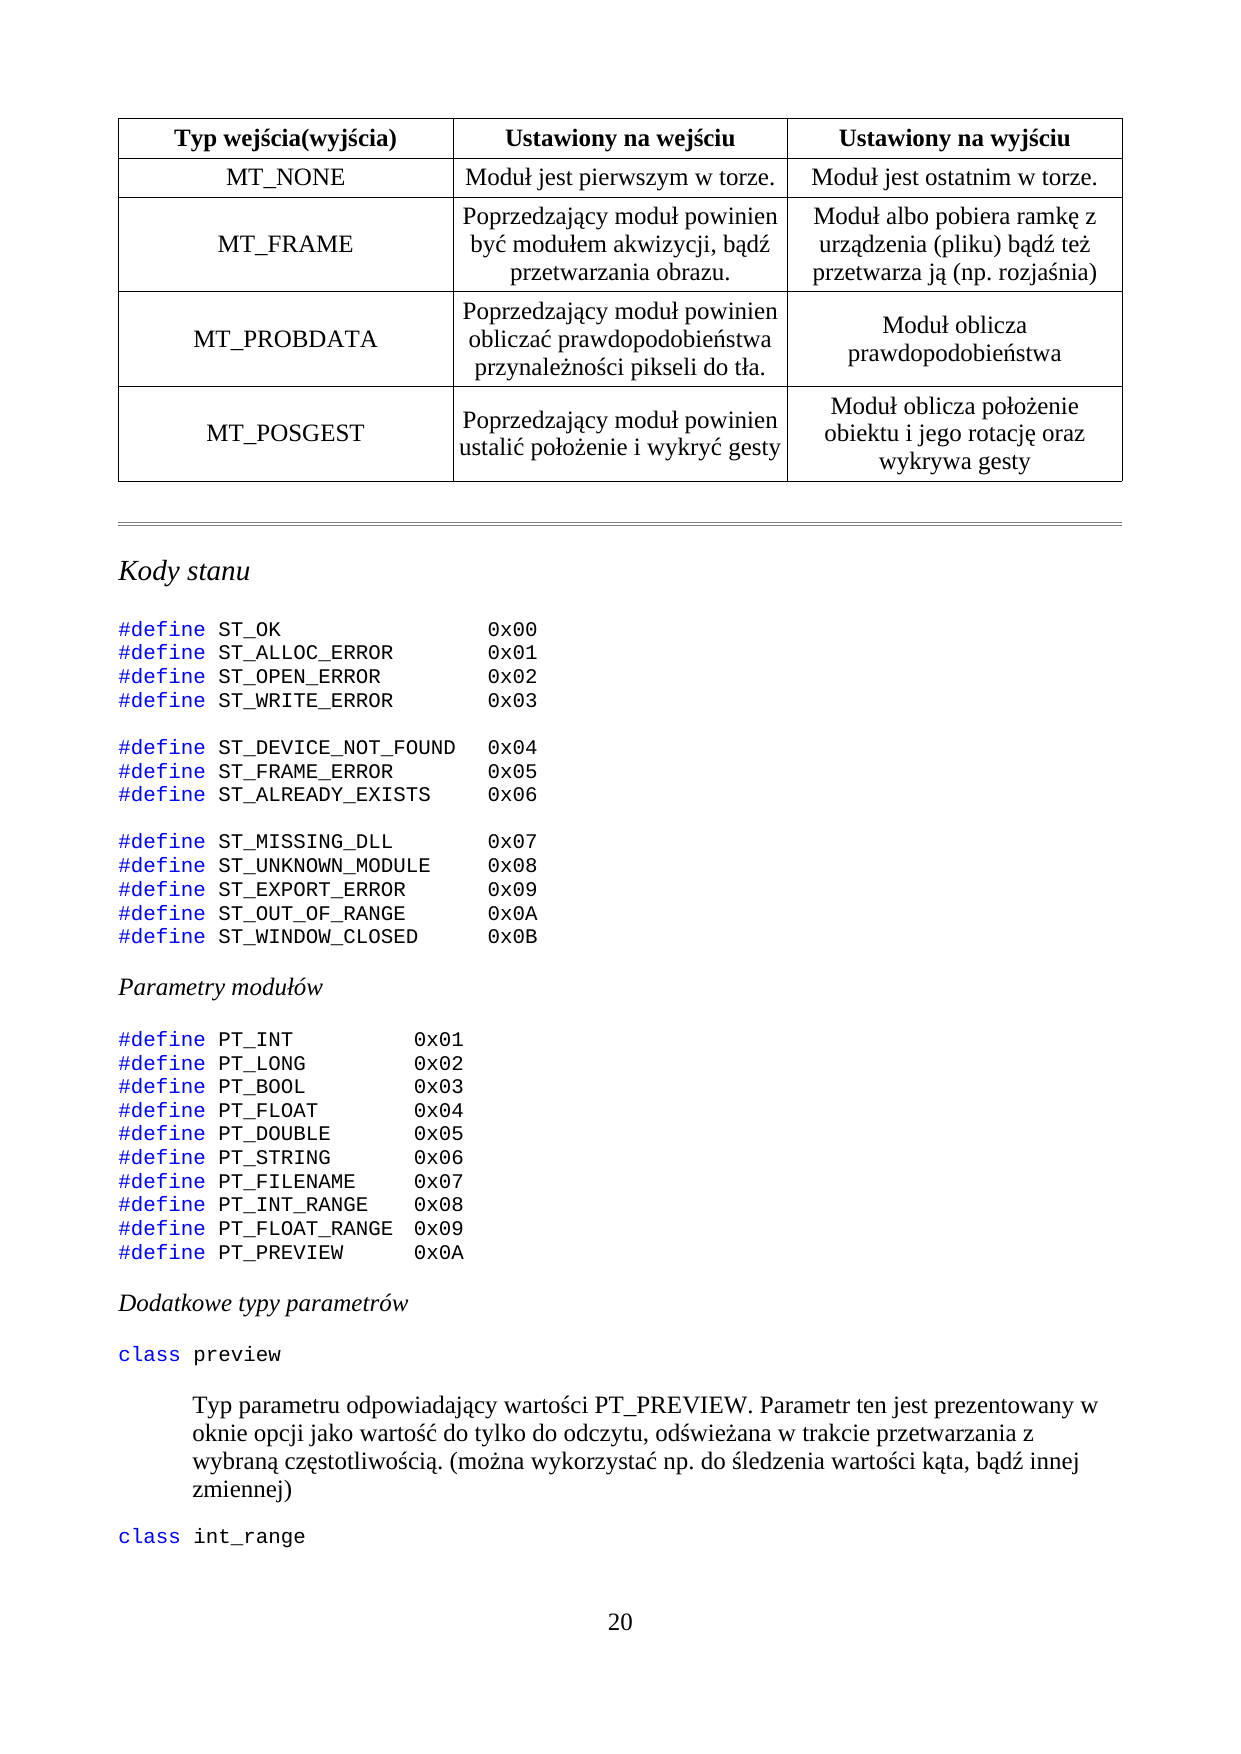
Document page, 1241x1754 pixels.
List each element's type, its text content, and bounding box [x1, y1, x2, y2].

text #define ST_UNKNOWN_MODULE 0x08 [118, 855, 1122, 879]
table_header Ustawiony na wejściu [454, 119, 787, 157]
text #define PT_FILENAME 0x07 [118, 1171, 1122, 1194]
table_cell Moduł oblicza położenie obiektu i jego rotację oraz wykrywa gesty [788, 387, 1122, 481]
text #define PT_DOUBLE 0x05 [118, 1123, 1122, 1147]
text #define ST_OUT_OF_RANGE 0x0A [118, 902, 1122, 926]
text #define ST_OK 0x00 [118, 619, 1122, 642]
table_cell Moduł jest pierwszym w torze. [454, 159, 787, 197]
table_header Ustawiony na wyjściu [788, 119, 1122, 157]
text #define ST_ALREADY_EXISTS 0x06 [118, 784, 1122, 808]
table_cell MT_FRAME [119, 198, 453, 291]
table_cell Poprzedzający moduł powinien być modułem akwizycji, bądź przetwarzania obrazu. [454, 198, 787, 291]
text #define ST_DEVICE_NOT_FOUND 0x04 [118, 737, 1122, 761]
text #define ST_FRAME_ERROR 0x05 [118, 761, 1122, 784]
text class int_range [118, 1526, 1122, 1550]
table_cell MT_POSGEST [119, 387, 453, 481]
text #define ST_OPEN_ERROR 0x02 [118, 666, 1122, 690]
table_cell Poprzedzający moduł powinien ustalić położenie i wykryć gesty [454, 387, 787, 481]
text #define PT_STRING 0x06 [118, 1147, 1122, 1171]
text Kody stanu [118, 554, 1122, 586]
text #define PT_INT_RANGE 0x08 [118, 1194, 1122, 1218]
text class preview [118, 1344, 1122, 1368]
text #define PT_FLOAT 0x04 [118, 1100, 1122, 1123]
text #define PT_FLOAT_RANGE 0x09 [118, 1218, 1122, 1242]
text Typ parametru odpowiadający wartości PT_PREVIEW. Parametr ten jest prezentowany w oknie opcji jako wartość do tylko do odczytu, odświeżana w trakcie przetwarzania z wybraną częstotliwością. (można wykorzystać np. do śledzenia wartości kąta, bądź innej zmiennej) [118, 1392, 1122, 1502]
text #define ST_WINDOW_CLOSED 0x0B [118, 926, 1122, 950]
table_cell MT_NONE [119, 159, 453, 197]
table_cell Moduł albo pobiera ramkę z urządzenia (pliku) bądź też przetwarza ją (np. rozjaśnia) [788, 198, 1122, 291]
table_cell Poprzedzający moduł powinien obliczać prawdopodobieństwa przynależności pikseli do tła. [454, 292, 787, 386]
table_cell Moduł jest ostatnim w torze. [788, 159, 1122, 197]
table_cell MT_PROBDATA [119, 292, 453, 386]
text #define ST_MISSING_DLL 0x07 [118, 832, 1122, 855]
text #define PT_BOOL 0x03 [118, 1076, 1122, 1100]
text Parametry modułów [118, 973, 1122, 1001]
text #define ST_EXPORT_ERROR 0x09 [118, 879, 1122, 902]
table_cell Moduł oblicza prawdopodobieństwa [788, 292, 1122, 386]
text Dodatkowe typy parametrów [118, 1289, 1122, 1317]
text #define PT_INT 0x01 [118, 1029, 1122, 1052]
text #define ST_ALLOC_ERROR 0x01 [118, 642, 1122, 666]
text #define ST_WRITE_ERROR 0x03 [118, 690, 1122, 713]
table_header Typ wejścia(wyjścia) [119, 119, 453, 157]
text #define PT_LONG 0x02 [118, 1052, 1122, 1076]
text #define PT_PREVIEW 0x0A [118, 1242, 1122, 1265]
